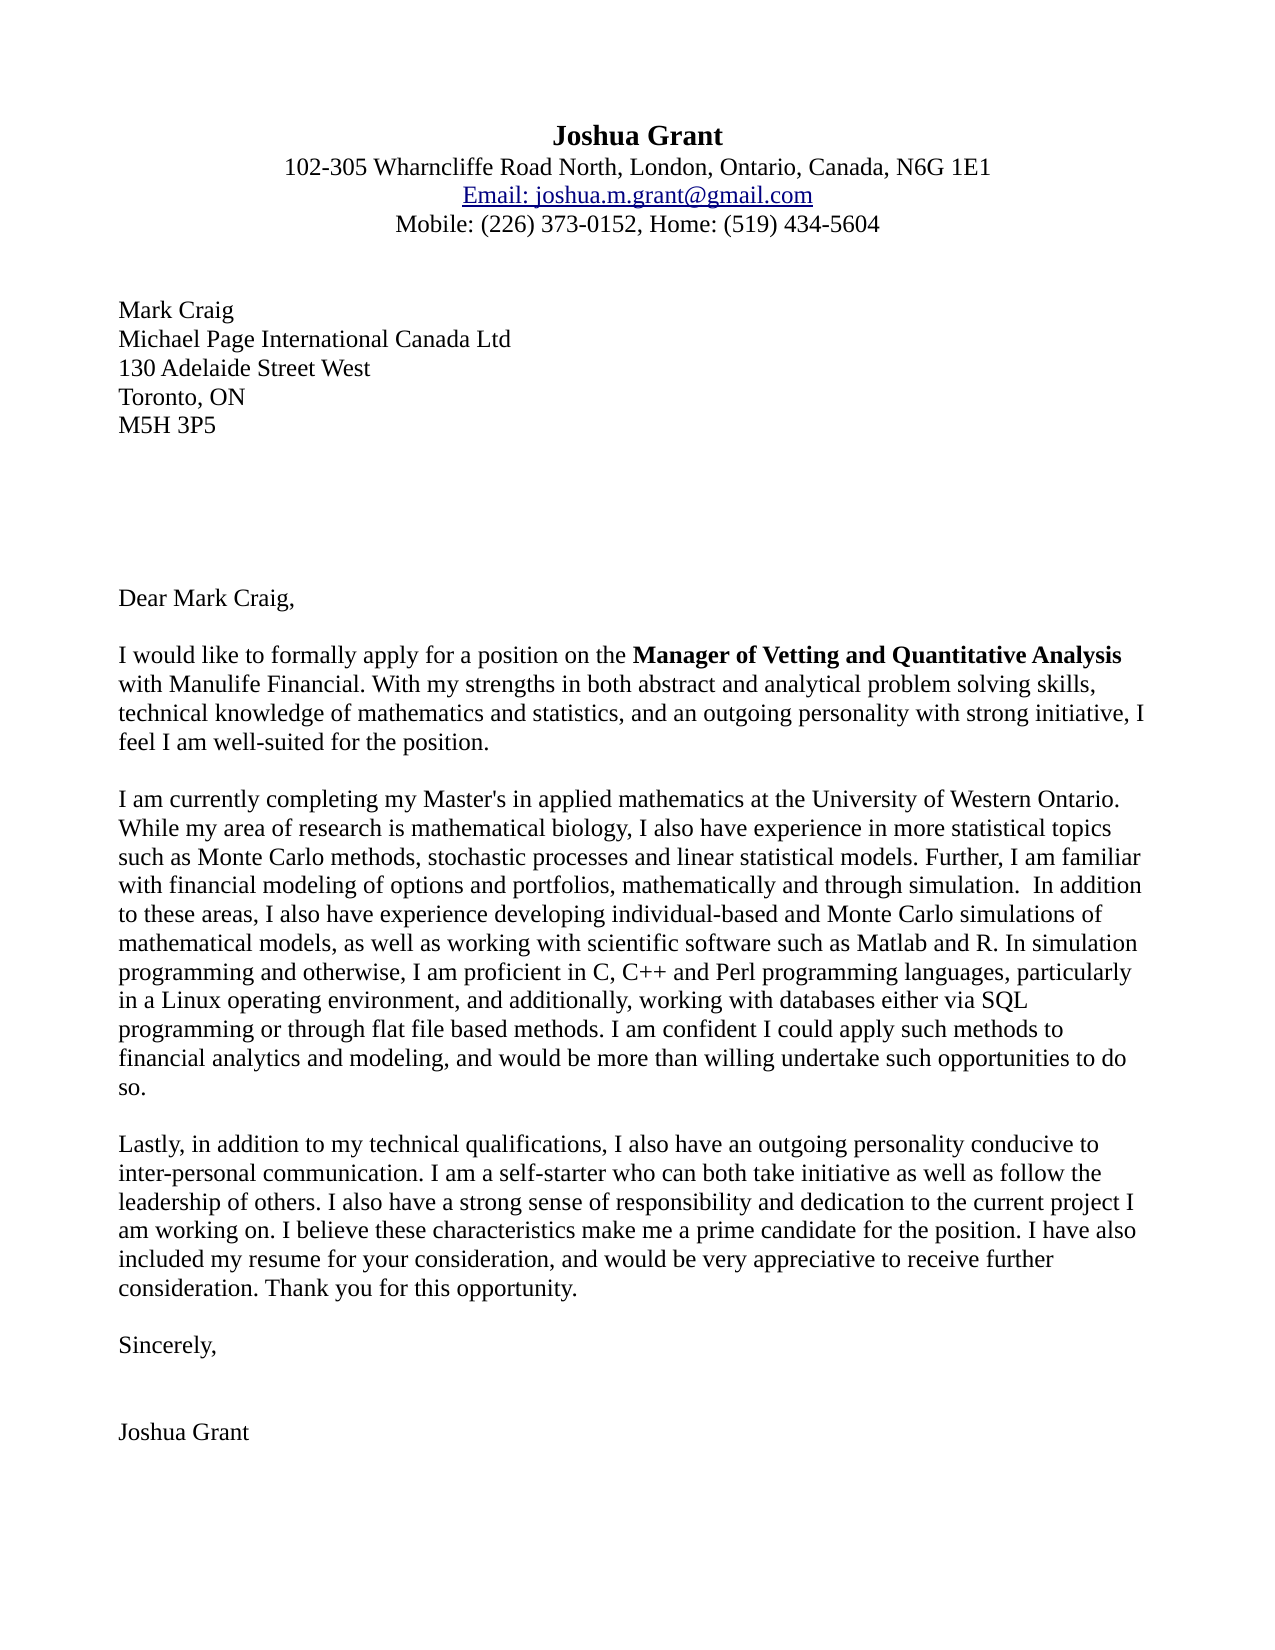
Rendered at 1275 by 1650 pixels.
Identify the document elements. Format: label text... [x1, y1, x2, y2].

text I am currently completing my Master's in applied mathematics at the University of Western Ontario. While my area of research is mathematical biology, I also have experience in more statistical topics such as Monte Carlo methods, stochastic processes and linear statistical models. Further, I am familiar with financial modeling of options and portfolios, mathematically and through simulation. In addition to these areas, I also have experience developing individual-based and Monte Carlo simulations of mathematical models, as well as working with scientific software such as Matlab and R. In simulation programming and otherwise, I am proficient in C, C++ and Perl programming languages, particularly in a Linux operating environment, and additionally, working with databases either via SQL programming or through flat file based methods. I am confident I could apply such methods to financial analytics and modeling, and would be more than willing undertake such opportunities to do so. [118, 784, 1157, 1100]
text M5H 3P5 [118, 410, 1157, 439]
text Email: joshua.m.grant@gmail.com [118, 180, 1157, 209]
text Mobile: (226) 373-0152, Home: (519) 434-5604 [118, 209, 1157, 238]
text Sincerely, [118, 1330, 1157, 1359]
text Lastly, in addition to my technical qualifications, I also have an outgoing personality conducive to inter-personal communication. I am a self-starter who can both take initiative as well as follow the leadership of others. I also have a strong sense of responsibility and dedication to the current project I am working on. I believe these characteristics make me a prime candidate for the position. I have also included my resume for your consideration, and would be very appreciative to receive further consideration. Thank you for this opportunity. [118, 1129, 1157, 1302]
text Michael Page International Canada Ltd [118, 324, 1157, 353]
text Joshua Grant [118, 118, 1157, 152]
text I would like to formally apply for a position on the Manager of Vetting and Quantitative Analysis with Manulife Financial. With my strengths in both abstract and analytical problem solving skills, technical knowledge of mathematics and statistics, and an outgoing personality with strong initiative, I feel I am well-suited for the position. [118, 640, 1157, 755]
text Toronto, ON [118, 382, 1157, 410]
text 130 Adelaide Street West [118, 353, 1157, 382]
text Joshua Grant [118, 1417, 1157, 1445]
text 102-305 Wharncliffe Road North, London, Ontario, Canada, N6G 1E1 [118, 152, 1157, 180]
text Dear Mark Craig, [118, 583, 1157, 612]
text Mark Craig [118, 295, 1157, 324]
